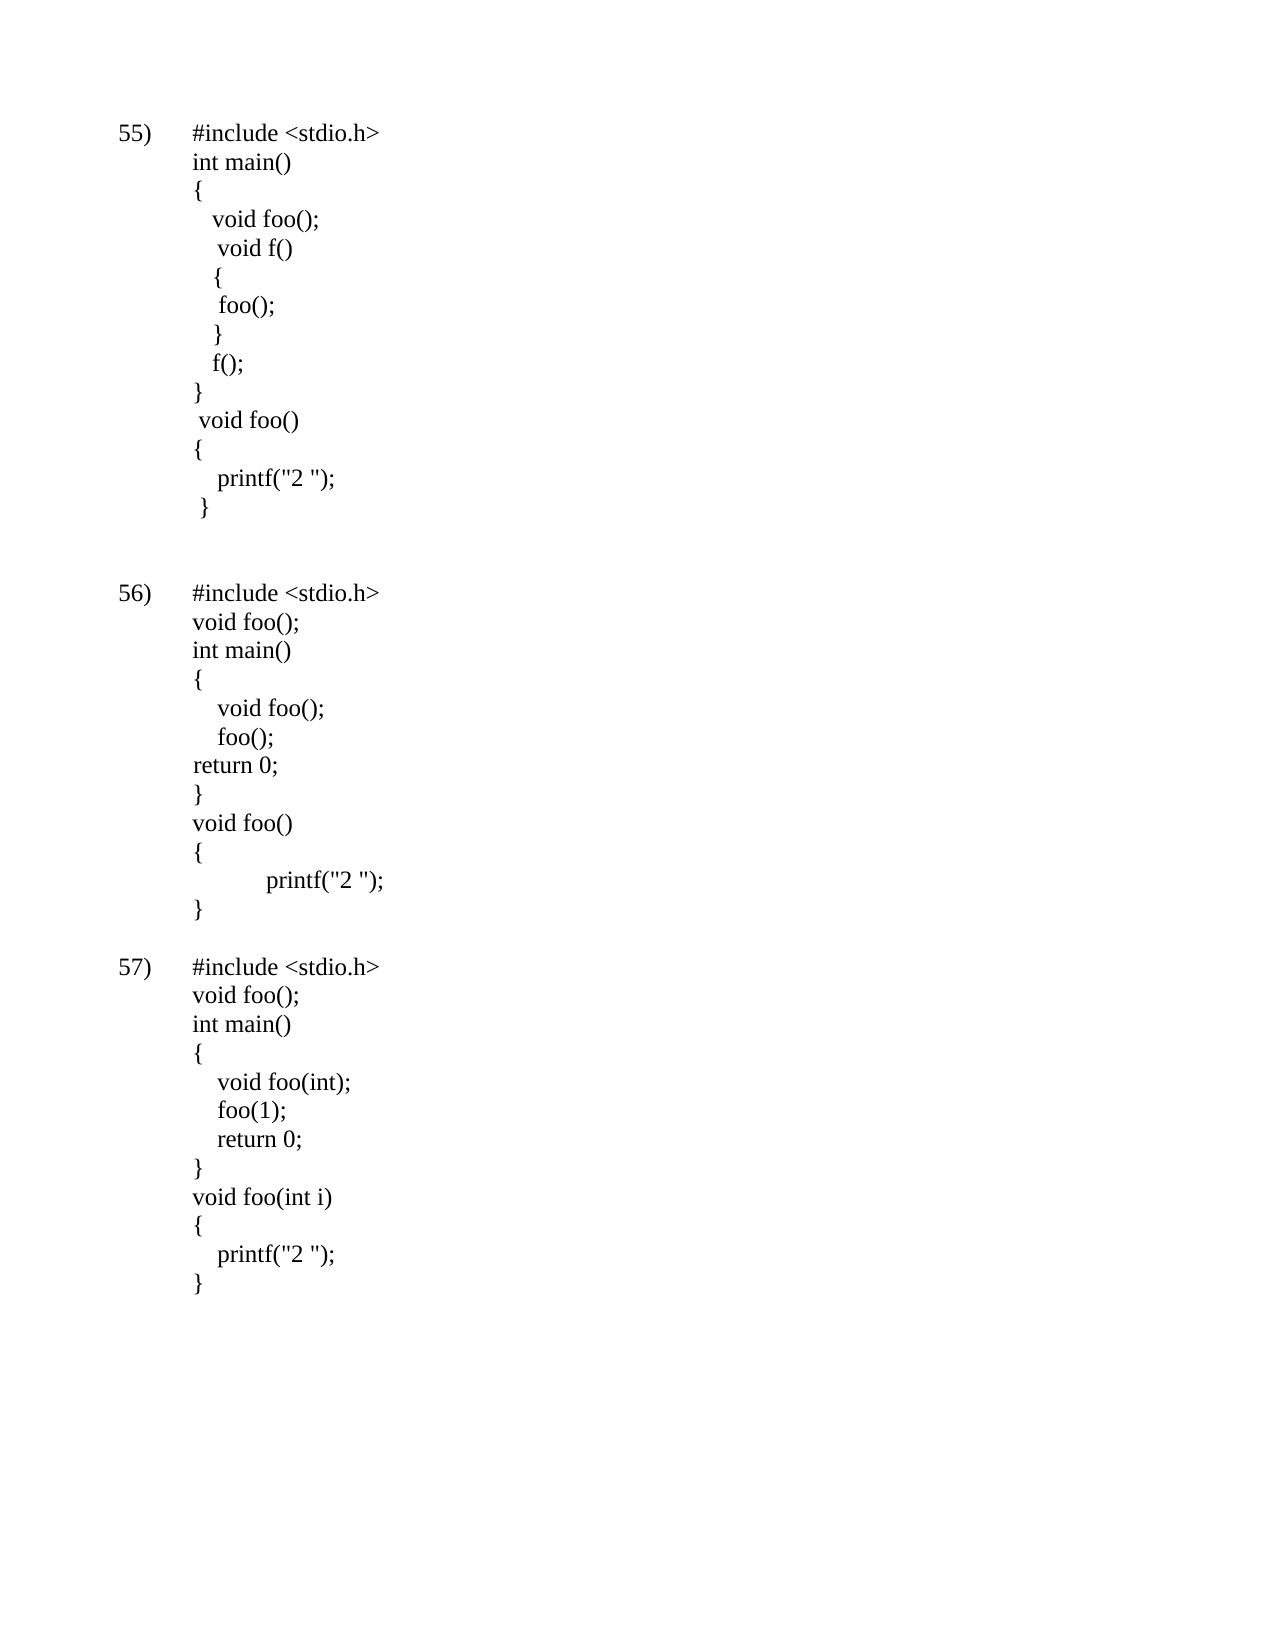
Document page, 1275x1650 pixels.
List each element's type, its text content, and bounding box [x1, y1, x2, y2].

text return 0; [118, 1124, 1157, 1153]
text foo(); [118, 291, 1157, 319]
text } [118, 319, 1157, 348]
text } [118, 1268, 1157, 1297]
text 56) #include <stdio.h> [118, 578, 1157, 607]
text return 0; [118, 751, 1157, 779]
text foo(1); [118, 1096, 1157, 1124]
text f(); [118, 348, 1157, 377]
text } [118, 492, 1157, 521]
text int main() [118, 147, 1157, 176]
text } [118, 377, 1157, 406]
text { [118, 837, 1157, 866]
text void foo() [118, 406, 1157, 434]
text void foo() [118, 808, 1157, 837]
text void foo(int i) [118, 1182, 1157, 1211]
text foo(); [118, 722, 1157, 751]
text printf("2 "); [118, 866, 1157, 894]
text void foo(); [118, 204, 1157, 233]
text void foo(int); [118, 1067, 1157, 1096]
text 57) #include <stdio.h> [118, 952, 1157, 981]
text void foo(); [118, 693, 1157, 722]
text { [118, 262, 1157, 291]
text } [118, 894, 1157, 923]
text { [118, 434, 1157, 463]
text void foo(); [118, 607, 1157, 636]
text { [118, 664, 1157, 693]
text } [118, 1153, 1157, 1182]
text { [118, 176, 1157, 204]
text { [118, 1211, 1157, 1239]
text 55) #include <stdio.h> [118, 118, 1157, 147]
text printf("2 "); [118, 1239, 1157, 1268]
text int main() [118, 636, 1157, 664]
text void foo(); [118, 981, 1157, 1009]
text int main() [118, 1009, 1157, 1038]
text void f() [118, 233, 1157, 262]
text } [118, 779, 1157, 808]
text { [118, 1038, 1157, 1067]
text printf("2 "); [118, 463, 1157, 492]
